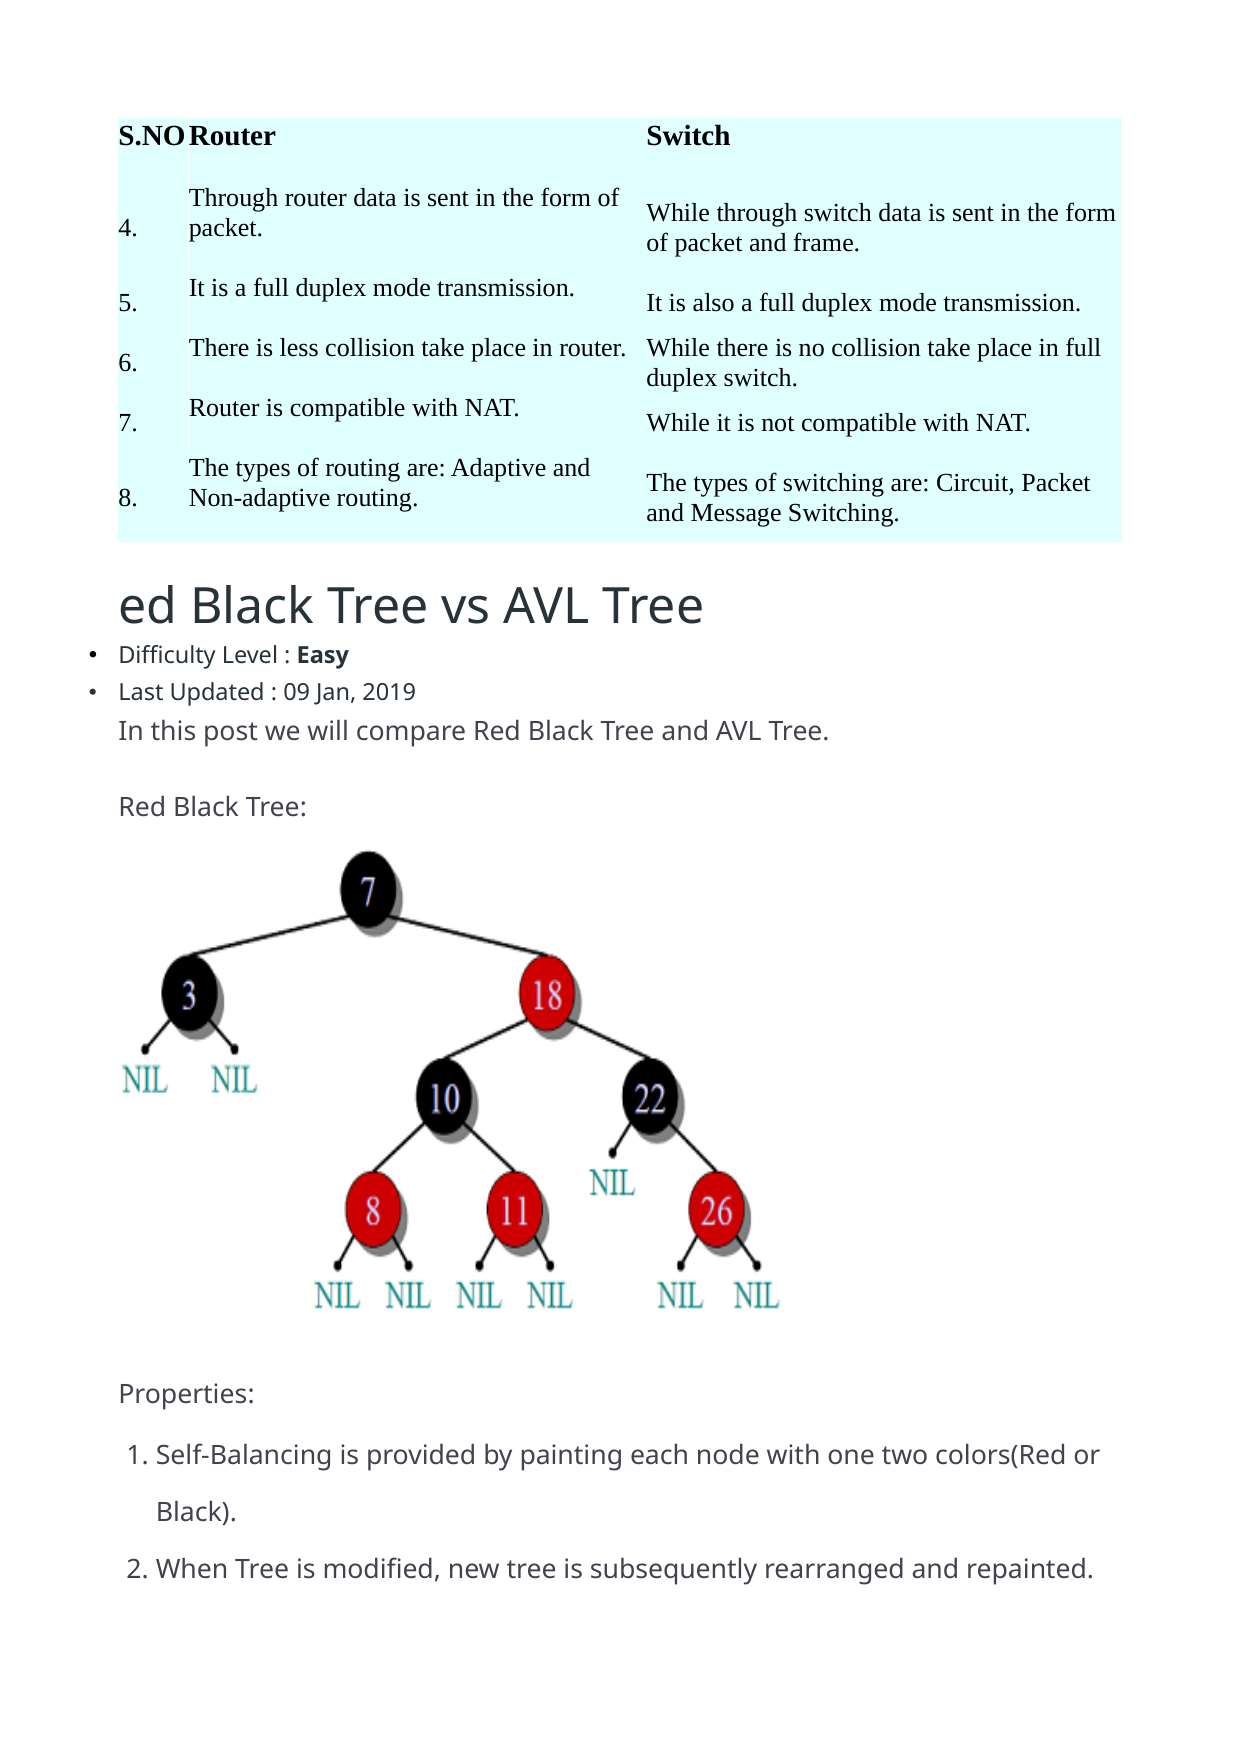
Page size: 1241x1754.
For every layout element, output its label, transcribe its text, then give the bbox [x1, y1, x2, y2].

table_header S.NO [118, 118, 188, 152]
text ed Black Tree vs AVL Tree [118, 570, 1122, 638]
table_cell 7. [118, 392, 188, 452]
table_cell Through router data is sent in the form of packet. [189, 182, 646, 272]
table_cell It is also a full duplex mode transmission. [646, 272, 1122, 332]
table_cell While through switch data is sent in the form of packet and frame. [646, 182, 1122, 272]
picture [118, 848, 784, 1317]
table_header Router [189, 118, 646, 152]
table_cell [646, 152, 1122, 182]
list Last Updated : 09 Jan, 2019 [118, 675, 1122, 707]
table_cell 5. [118, 272, 188, 332]
text Red Black Tree: [118, 788, 1122, 824]
text Properties: [118, 1375, 1122, 1411]
table_cell There is less collision take place in router. [189, 332, 646, 392]
list When Tree is modified, new tree is subsequently rearranged and repainted. [156, 1550, 1122, 1586]
text In this post we will compare Red Black Tree and AVL Tree. [118, 712, 1122, 748]
table_cell [189, 152, 646, 182]
list Difficulty Level : Easy [118, 638, 1122, 671]
table_cell 8. [118, 452, 188, 542]
table_cell While there is no collision take place in full duplex switch. [646, 332, 1122, 392]
table_cell 6. [118, 332, 188, 392]
table_cell The types of switching are: Circuit, Packet and Message Switching. [646, 452, 1122, 542]
table_cell Router is compatible with NAT. [189, 392, 646, 452]
table_header Switch [646, 118, 1122, 152]
table_cell [118, 152, 188, 182]
table_cell It is a full duplex mode transmission. [189, 272, 646, 332]
list Self-Balancing is provided by painting each node with one two colors(Red or Black). [156, 1436, 1122, 1529]
table_cell While it is not compatible with NAT. [646, 392, 1122, 452]
table_cell 4. [118, 182, 188, 272]
